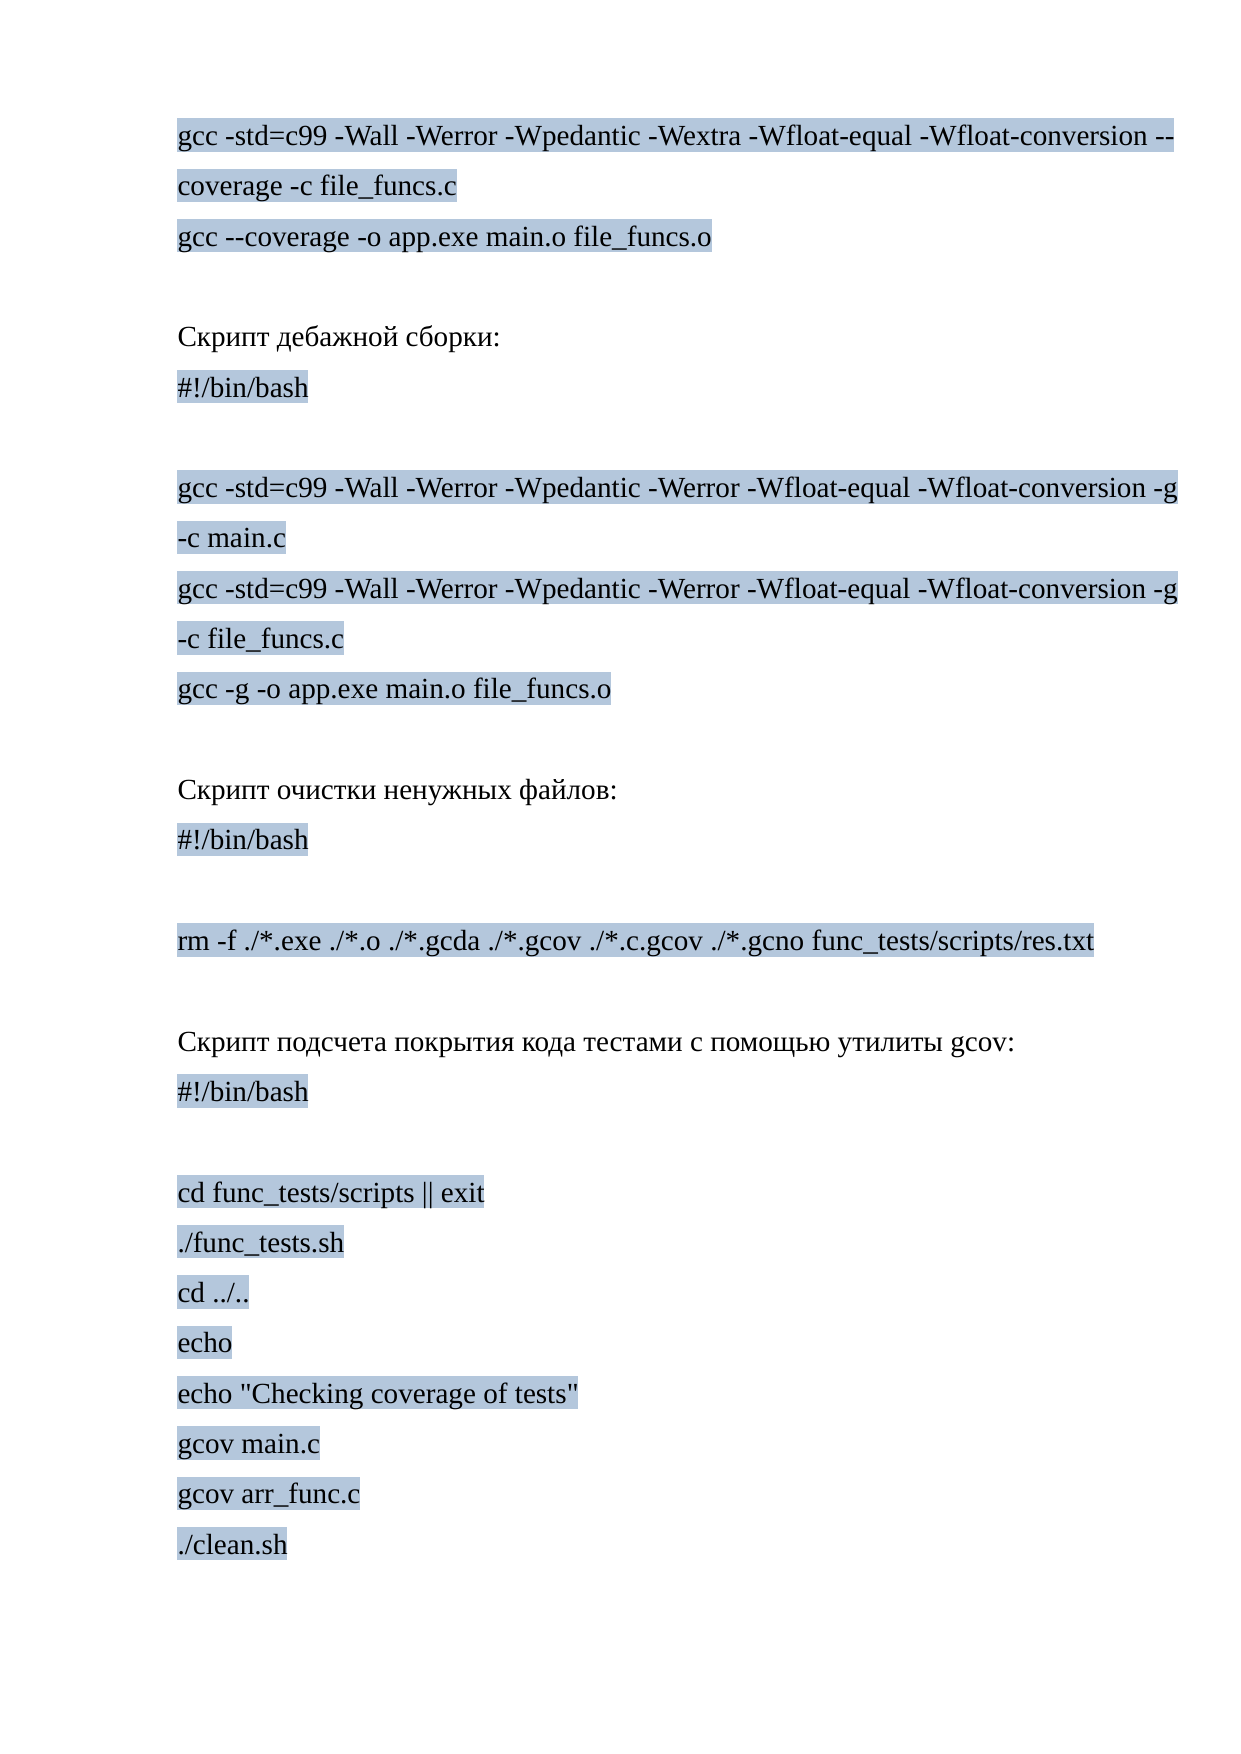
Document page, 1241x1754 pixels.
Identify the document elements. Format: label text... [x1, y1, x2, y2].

text Скрипт дебажной сборки: [177, 319, 1181, 353]
text ./func_tests.sh [177, 1225, 1181, 1258]
text Скрипт очистки ненужных файлов: [177, 772, 1181, 806]
text #!/bin/bash [177, 370, 1181, 403]
text gcc -std=c99 -Wall -Werror -Wpedantic -Werror -Wfloat-equal -Wfloat-conversion -g -c main.c [177, 470, 1181, 554]
text #!/bin/bash [177, 822, 1181, 856]
text gcc --coverage -o app.exe main.o file_funcs.o [177, 219, 1181, 252]
text ./clean.sh [177, 1527, 1181, 1560]
text gcc -std=c99 -Wall -Werror -Wpedantic -Wextra -Wfloat-equal -Wfloat-conversion --coverage -c file_funcs.c [177, 118, 1181, 202]
text cd ../.. [177, 1275, 1181, 1309]
text echo [177, 1326, 1181, 1359]
text Скрипт подсчета покрытия кода тестами с помощью утилиты gcov: [177, 1024, 1181, 1057]
text #!/bin/bash [177, 1074, 1181, 1108]
text gcc -std=c99 -Wall -Werror -Wpedantic -Werror -Wfloat-equal -Wfloat-conversion -g -c file_funcs.c [177, 571, 1181, 655]
text echo "Checking coverage of tests" [177, 1376, 1181, 1409]
text rm -f ./*.exe ./*.o ./*.gcda ./*.gcov ./*.c.gcov ./*.gcno func_tests/scripts/res.txt [177, 923, 1181, 957]
text gcov arr_func.c [177, 1477, 1181, 1510]
text gcc -g -o app.exe main.o file_funcs.o [177, 672, 1181, 705]
text gcov main.c [177, 1426, 1181, 1460]
text cd func_tests/scripts || exit [177, 1175, 1181, 1208]
